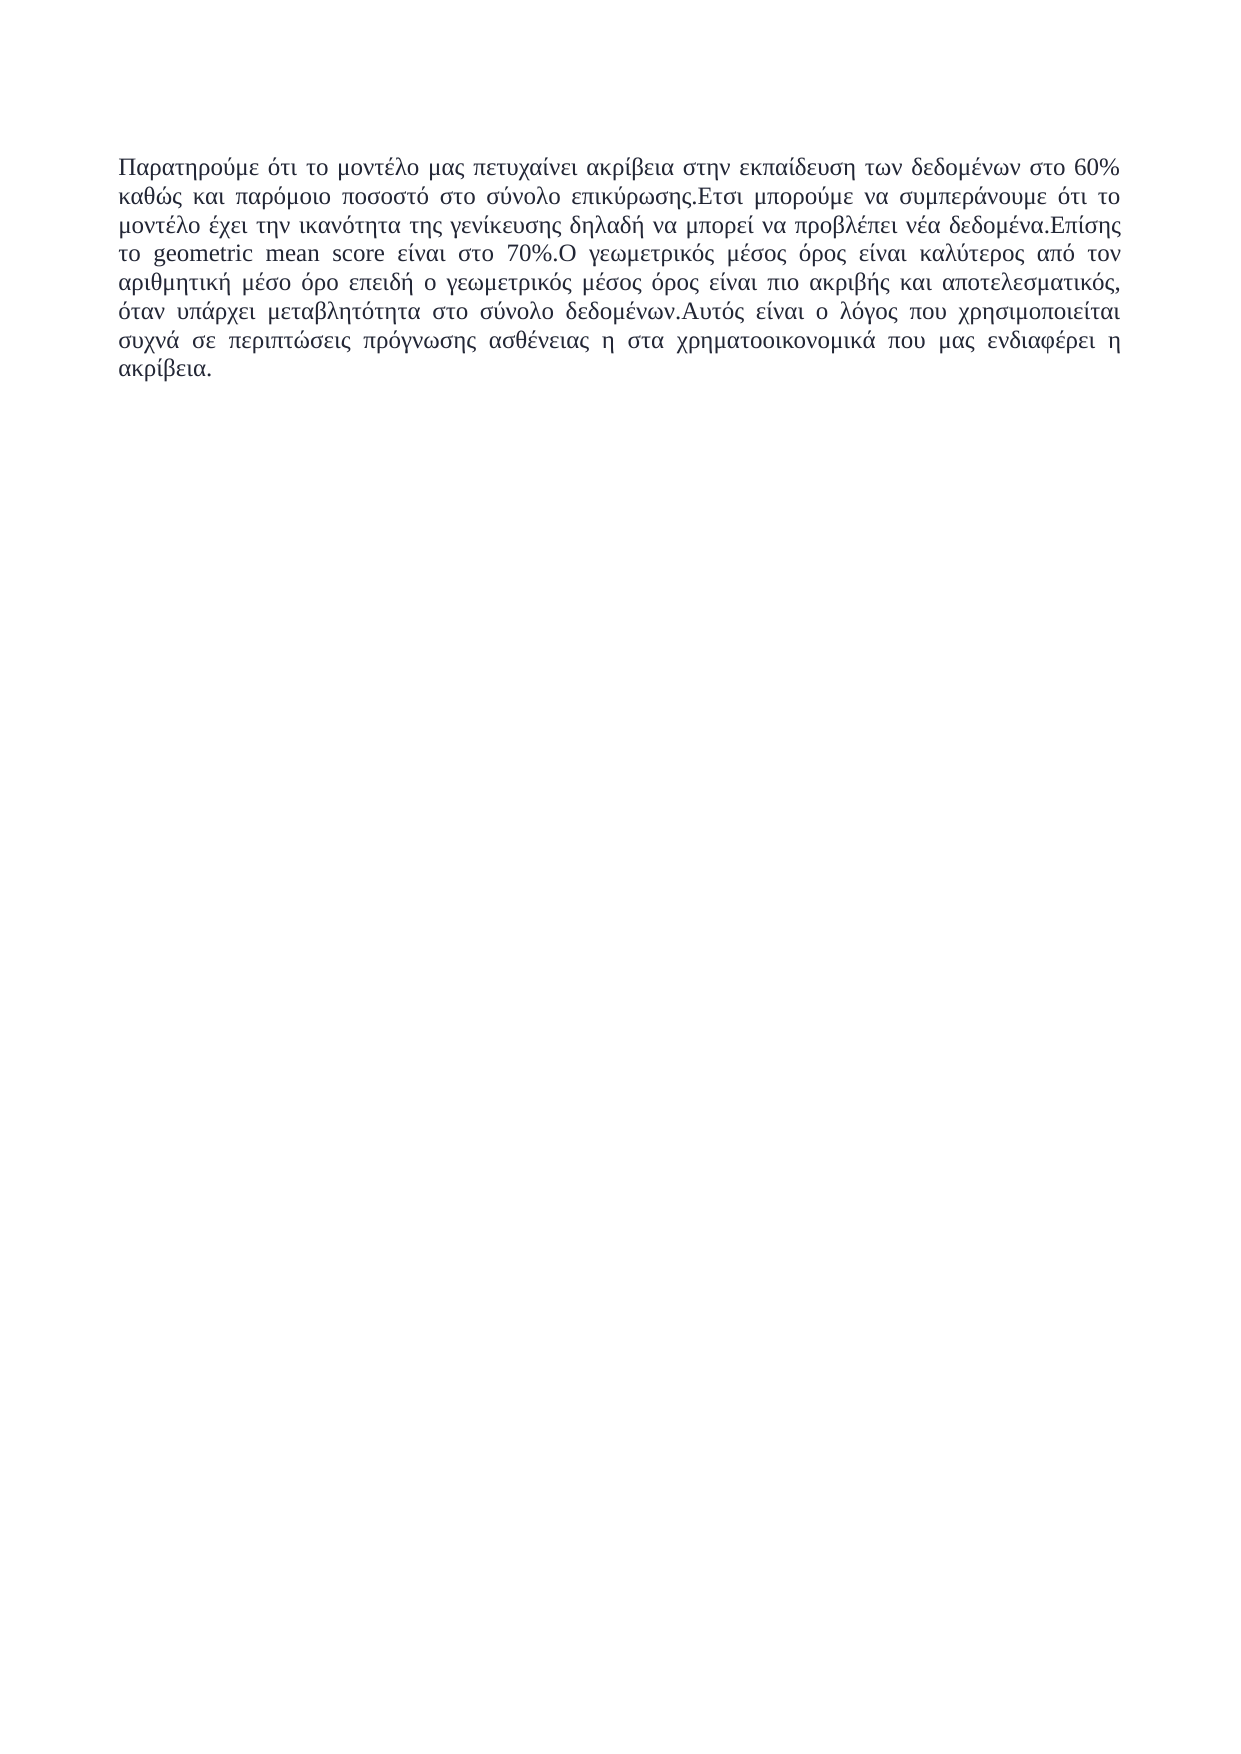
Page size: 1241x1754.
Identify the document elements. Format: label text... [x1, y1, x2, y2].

text Παρατηρούμε ότι το μοντέλο μας πετυχαίνει ακρίβεια στην εκπαίδευση των δεδομένων στο 60% καθώς και παρόμοιο ποσοστό στο σύνολο επικύρωσης.Ετσι μπορούμε να συμπεράνουμε ότι το μοντέλο έχει την ικανότητα της γενίκευσης δηλαδή να μπορεί να προβλέπει νέα δεδομένα.Επίσης το geometric mean score είναι στο 70%.Ο γεωμετρικός μέσος όρος είναι καλύτερος από τον αριθμητική μέσο όρο επειδή ο γεωμετρικός μέσος όρος είναι πιο ακριβής και αποτελεσματικός, όταν υπάρχει μεταβλητότητα στο σύνολο δεδομένων.Αυτός είναι ο λόγος που χρησιμοποιείται συχνά σε περιπτώσεις πρόγνωσης ασθένειας η στα χρηματοοικονομικά που μας ενδιαφέρει η ακρίβεια. [118, 152, 1122, 382]
